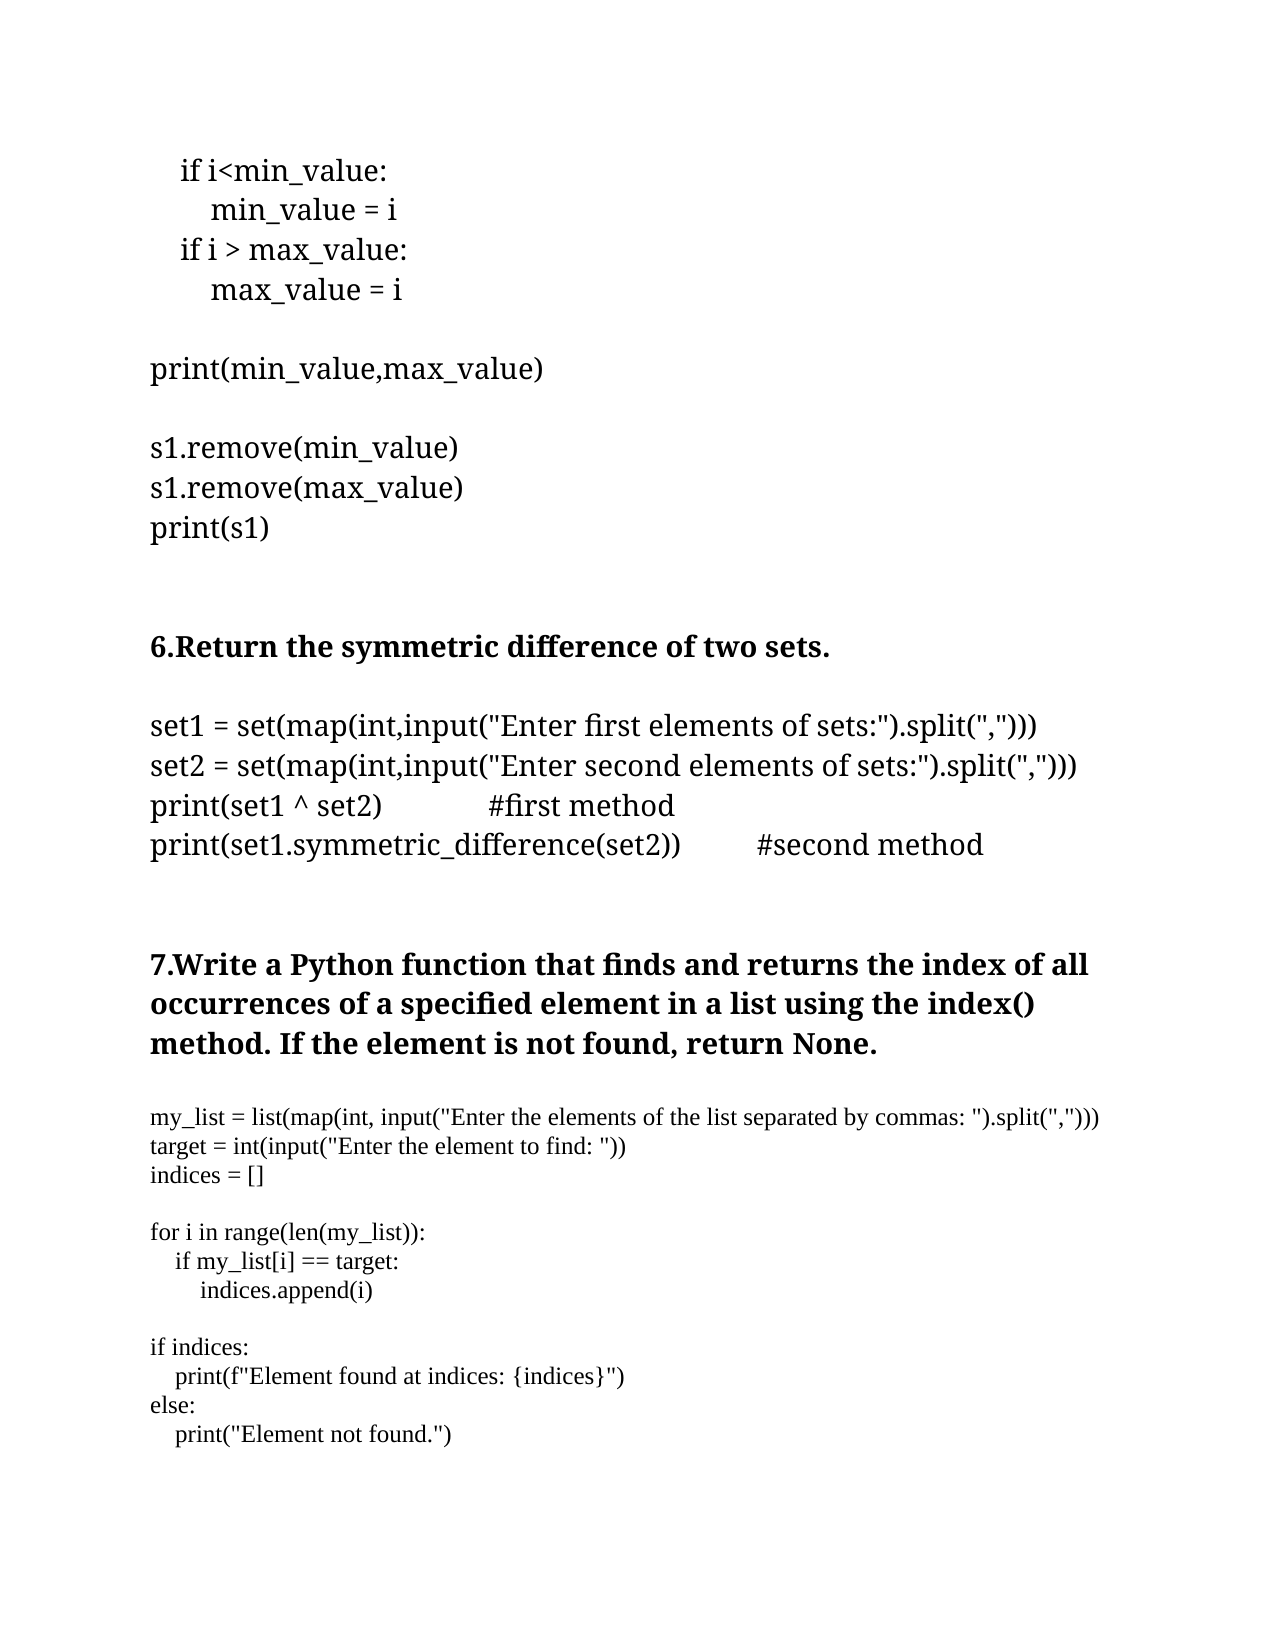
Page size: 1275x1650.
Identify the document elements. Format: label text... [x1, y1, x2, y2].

text set1 = set(map(int,input("Enter first elements of sets:").split(","))) set2 = set(map(int,input("Enter second elements of sets:").split(","))) print(set1 ^ set2) #first method print(set1.symmetric_difference(set2)) #second method [150, 706, 1125, 864]
text 6.Return the symmetric difference of two sets. [150, 626, 1125, 666]
text my_list = list(map(int, input("Enter the elements of the list separated by commas: ").split(","))) target = int(input("Enter the element to find: ")) indices = [] for i in range(len(my_list)): if my_list[i] == target: indices.append(i) if indices: print(f"Element found at indices: {indices}") else: print("Element not found.") [150, 1102, 1125, 1447]
text if i<min_value: min_value = i if i > max_value: max_value = i print(min_value,max_value) s1.remove(min_value) s1.remove(max_value) print(s1) [150, 150, 1125, 547]
text 7.Write a Python function that finds and returns the index of all occurrences of a specified element in a list using the index() method. If the element is not found, return None. [150, 944, 1125, 1063]
